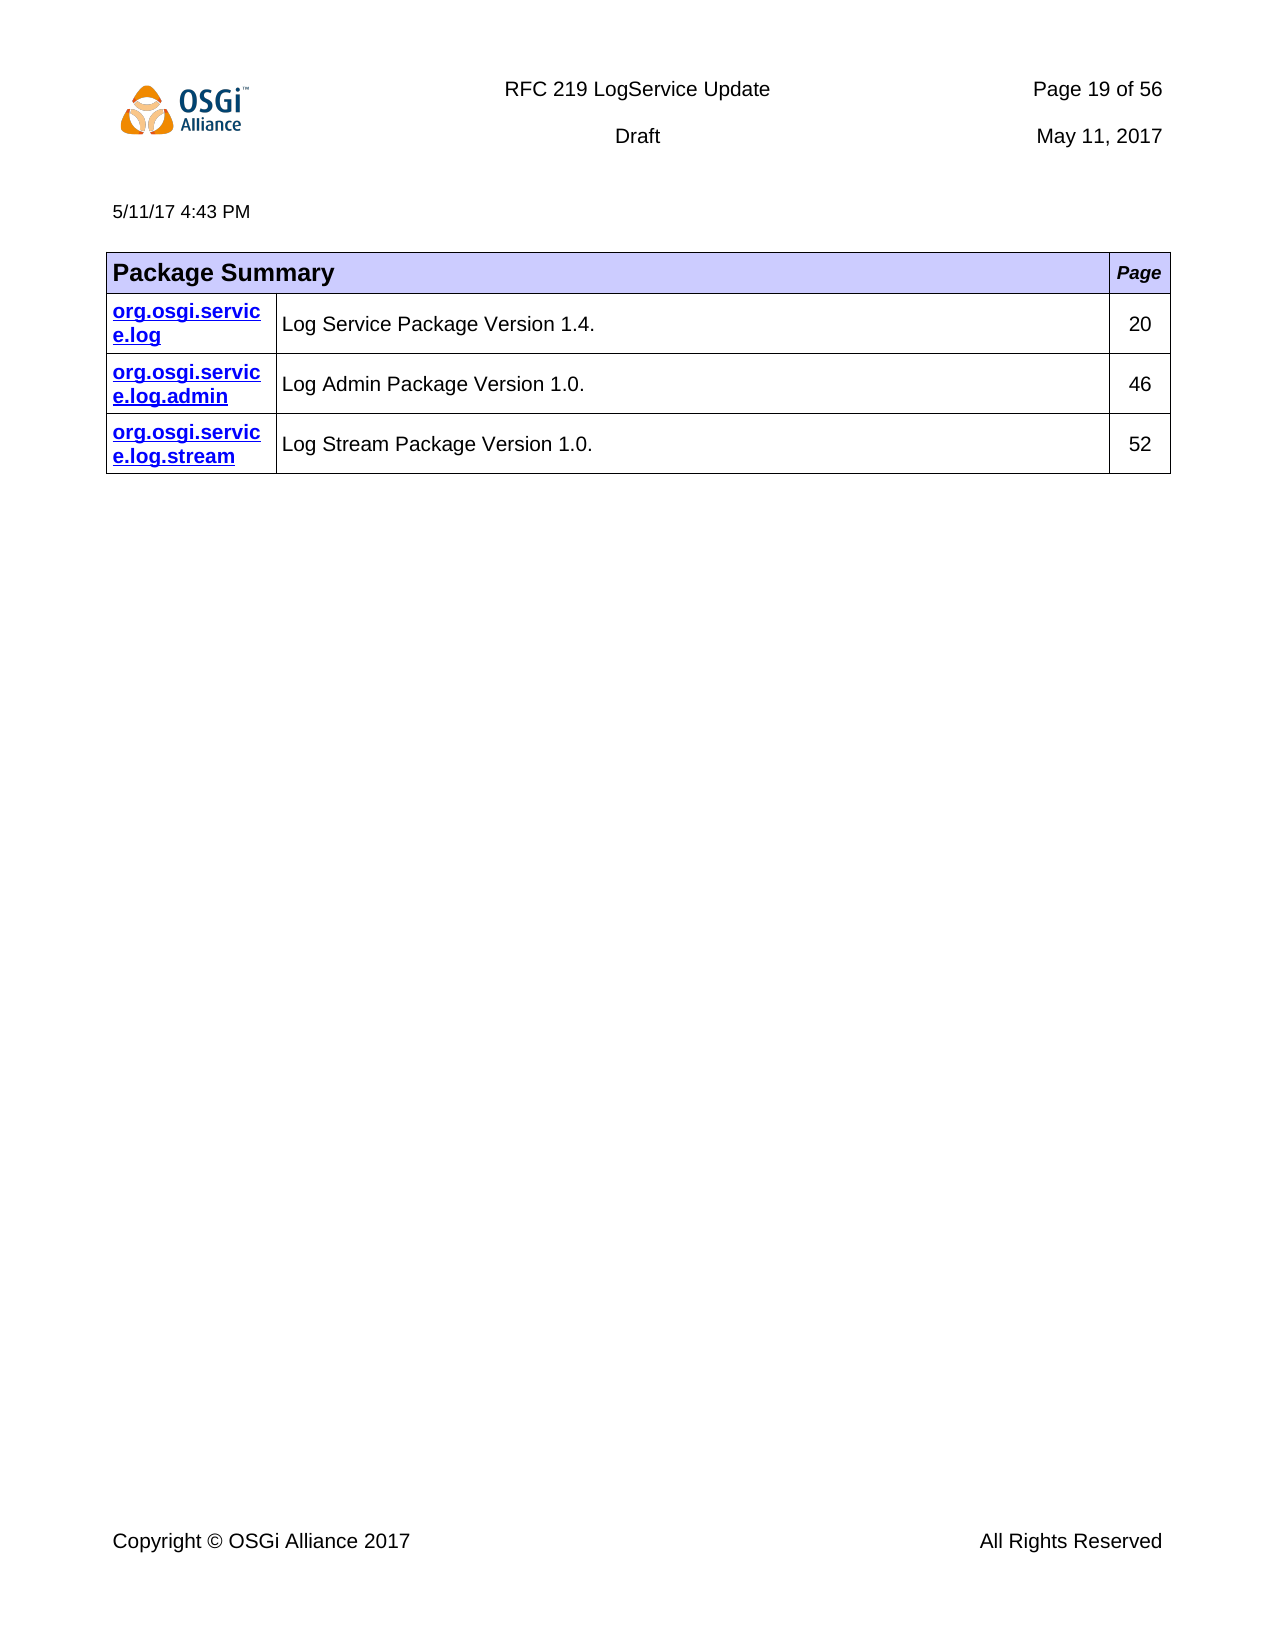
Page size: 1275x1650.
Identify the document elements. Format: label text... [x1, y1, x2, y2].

subtitle OSGi Javadoc [112, 159, 1162, 197]
table_cell Log Admin Package Version 1.0. [277, 354, 1109, 413]
table_cell 51 [1110, 414, 1170, 473]
table_cell Log Service Package Version 1.4. [277, 294, 1109, 353]
table_cell 45 [1110, 354, 1170, 413]
table_cell org.osgi.service.log [107, 294, 276, 353]
table_cell Log Stream Package Version 1.0. [277, 414, 1109, 473]
table_header Page [1110, 253, 1170, 293]
table_cell org.osgi.service.log.admin [107, 354, 276, 413]
table_cell 20 [1110, 294, 1170, 353]
text 5/11/17 4:43 PM [112, 201, 1162, 222]
table_header Package Summary [107, 253, 1109, 293]
table_cell org.osgi.service.log.stream [107, 414, 276, 473]
picture [113, 78, 257, 142]
